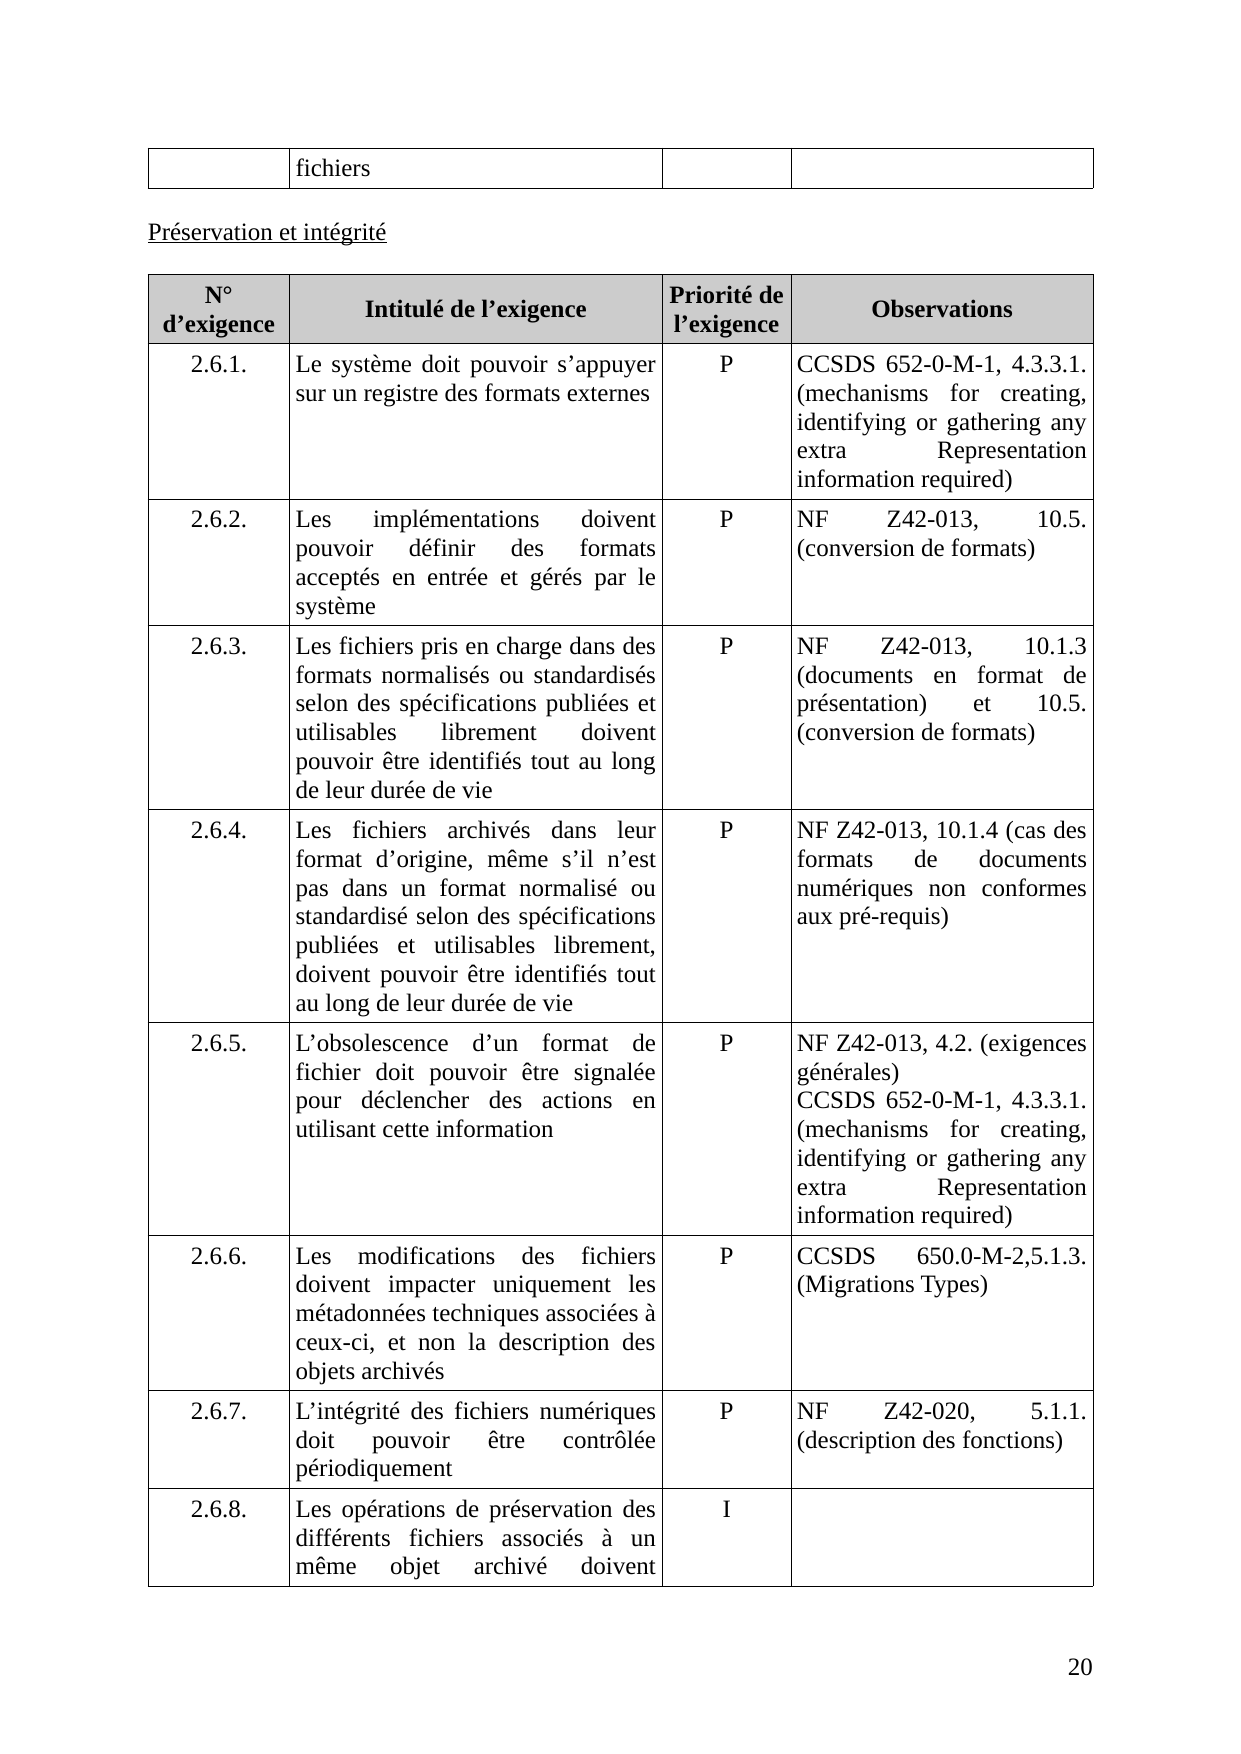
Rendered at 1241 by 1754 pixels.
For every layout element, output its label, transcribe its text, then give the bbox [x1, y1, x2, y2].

table_cell 2.6.2. [149, 500, 289, 625]
table_cell [663, 149, 791, 188]
table_cell P [663, 1023, 791, 1235]
table_cell NF Z42-013, 4.2. (exigences générales) CCSDS 652-0-M-1, 4.3.3.1. (mechanisms for creating, identifying or gathering any extra Representation information required) [792, 1023, 1093, 1235]
table_header Observations [792, 275, 1093, 343]
table_cell CCSDS 652-0-M-1, 4.3.3.1. (mechanisms for creating, identifying or gathering any extra Representation information required) [792, 344, 1093, 499]
table_header Priorité de l’exigence [663, 275, 791, 343]
table_cell [149, 149, 289, 188]
table_cell 2.6.8. [149, 1489, 289, 1586]
table_cell 2.6.5. [149, 1023, 289, 1235]
table_header N° d’exigence [149, 275, 289, 343]
table_cell [792, 1489, 1093, 1586]
table_cell 2.6.7. [149, 1391, 289, 1488]
table_cell Les fichiers archivés dans leur format d’origine, même s’il n’est pas dans un format normalisé ou standardisé selon des spécifications publiées et utilisables librement, doivent pouvoir être identifiés tout au long de leur durée de vie [290, 810, 662, 1022]
table_cell P [663, 1236, 791, 1390]
table_cell fichiers [290, 149, 662, 188]
table_cell NF Z42-020, 5.1.1. (description des fonctions) [792, 1391, 1093, 1488]
table_cell Le système doit pouvoir s’appuyer sur un registre des formats externes [290, 344, 662, 499]
table_cell Les implémentations doivent pouvoir définir des formats acceptés en entrée et gérés par le système [290, 500, 662, 625]
table_cell 2.6.6. [149, 1236, 289, 1390]
table_cell I [663, 1489, 791, 1586]
table_cell Les fichiers pris en charge dans des formats normalisés ou standardisés selon des spécifications publiées et utilisables librement doivent pouvoir être identifiés tout au long de leur durée de vie [290, 626, 662, 809]
table_cell 2.6.1. [149, 344, 289, 499]
table_cell Les opérations de préservation des différents fichiers associés à un même objet archivé doivent [290, 1489, 662, 1586]
table_cell [792, 149, 1093, 188]
table_cell 2.6.4. [149, 810, 289, 1022]
table_cell P [663, 810, 791, 1022]
text Préservation et intégrité [148, 217, 1093, 246]
table_cell P [663, 1391, 791, 1488]
table_cell NF Z42-013, 10.1.3 (documents en format de présentation) et 10.5. (conversion de formats) [792, 626, 1093, 809]
table_cell P [663, 626, 791, 809]
table_cell L’obsolescence d’un format de fichier doit pouvoir être signalée pour déclencher des actions en utilisant cette information [290, 1023, 662, 1235]
table_cell P [663, 500, 791, 625]
table_cell 2.6.3. [149, 626, 289, 809]
table_cell NF Z42-013, 10.1.4 (cas des formats de documents numériques non conformes aux pré-requis) [792, 810, 1093, 1022]
table_cell P [663, 344, 791, 499]
table_cell Les modifications des fichiers doivent impacter uniquement les métadonnées techniques associées à ceux-ci, et non la description des objets archivés [290, 1236, 662, 1390]
table_cell NF Z42-013, 10.5. (conversion de formats) [792, 500, 1093, 625]
table_header Intitulé de l’exigence [290, 275, 662, 343]
table_cell CCSDS 650.0-M-2,5.1.3. (Migrations Types) [792, 1236, 1093, 1390]
table_cell L’intégrité des fichiers numériques doit pouvoir être contrôlée périodiquement [290, 1391, 662, 1488]
